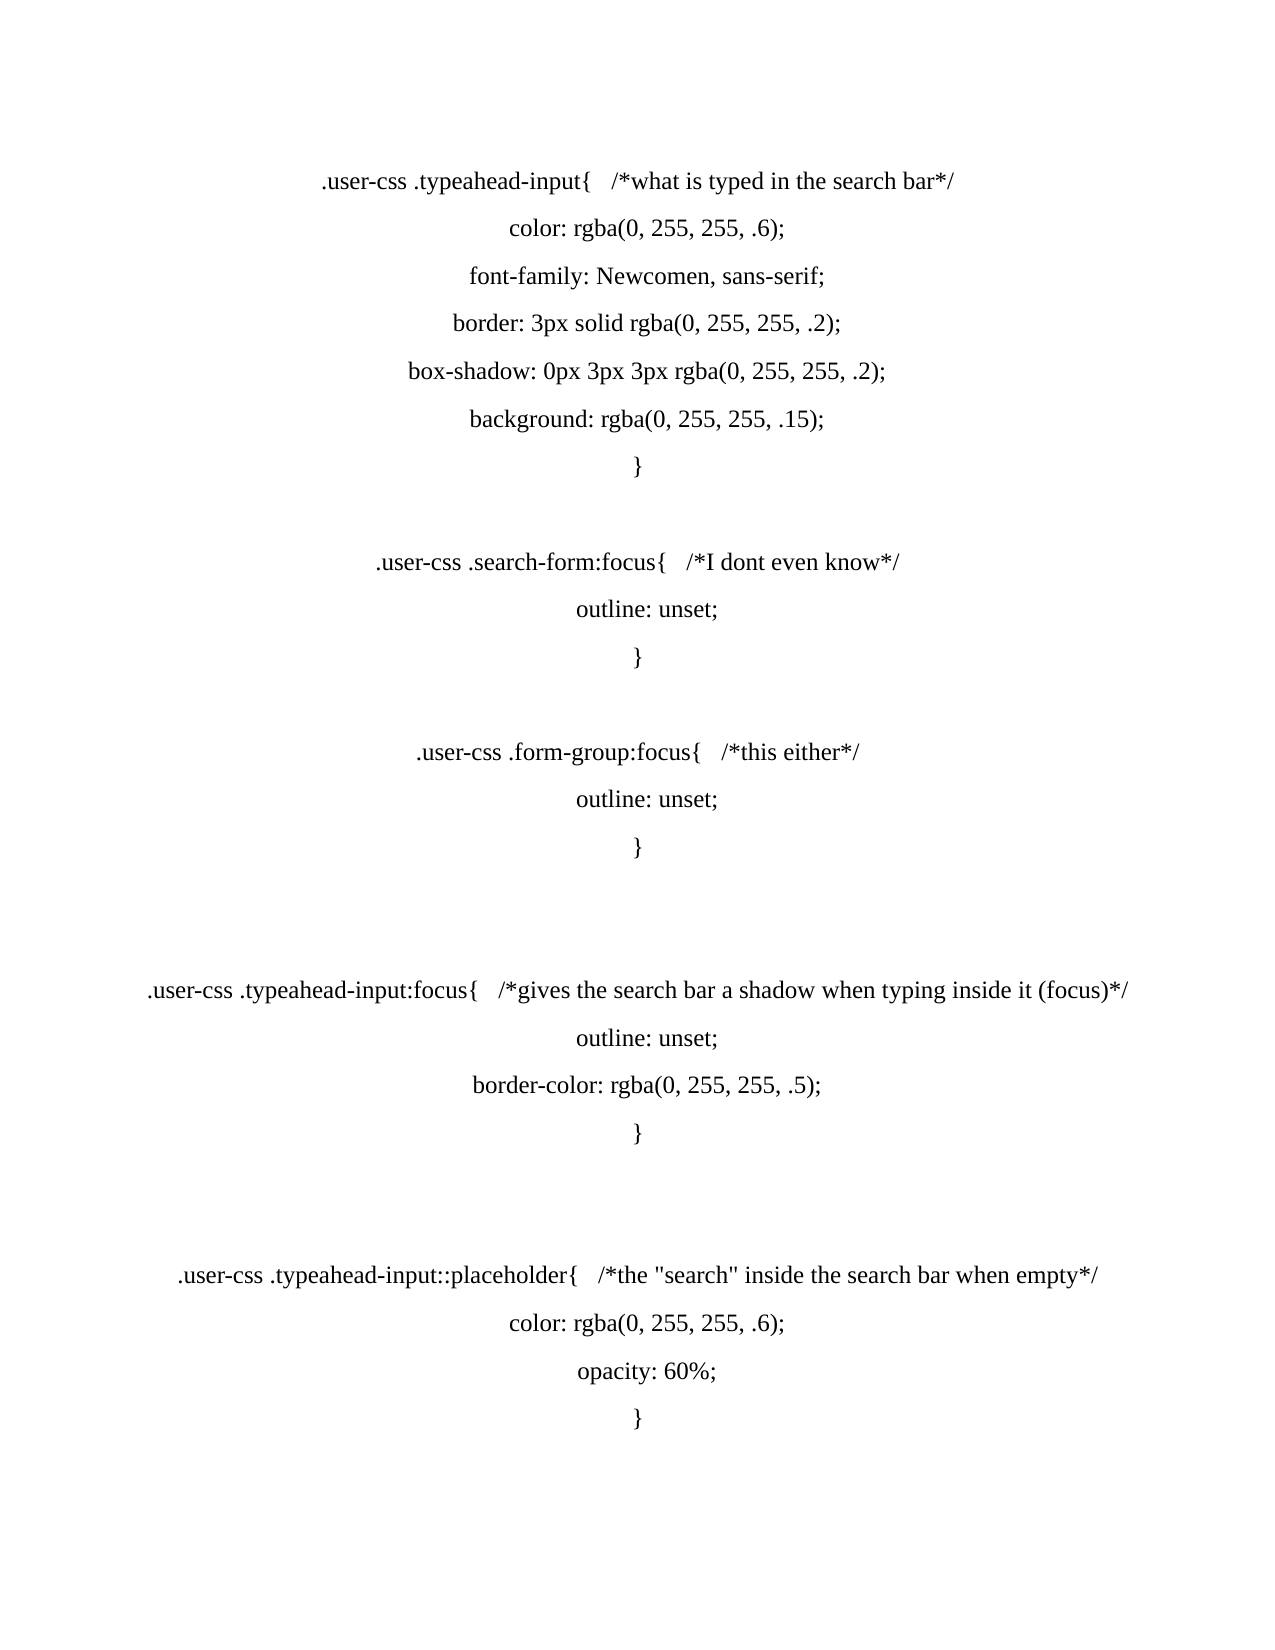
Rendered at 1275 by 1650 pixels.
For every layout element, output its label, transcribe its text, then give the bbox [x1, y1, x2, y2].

text .user-css .typeahead-input:focus{ /*gives the search bar a shadow when typing inside it (focus)*/ [118, 975, 1157, 1004]
text color: rgba(0, 255, 255, .6); [118, 213, 1157, 242]
text outline: unset; [118, 1023, 1157, 1051]
text outline: unset; [118, 784, 1157, 813]
text color: rgba(0, 255, 255, .6); [118, 1308, 1157, 1337]
text } [118, 1403, 1157, 1432]
text .user-css .form-group:focus{ /*this either*/ [118, 737, 1157, 766]
text border: 3px solid rgba(0, 255, 255, .2); [118, 308, 1157, 337]
text } [118, 1118, 1157, 1147]
text background: rgba(0, 255, 255, .15); [118, 404, 1157, 432]
text } [118, 832, 1157, 861]
text } [118, 642, 1157, 671]
text .user-css .search-form:focus{ /*I dont even know*/ [118, 547, 1157, 575]
text } [118, 451, 1157, 480]
text font-family: Newcomen, sans-serif; [118, 261, 1157, 290]
text opacity: 60%; [118, 1356, 1157, 1384]
text border-color: rgba(0, 255, 255, .5); [118, 1070, 1157, 1099]
text .user-css .typeahead-input{ /*what is typed in the search bar*/ [118, 166, 1157, 194]
text box-shadow: 0px 3px 3px rgba(0, 255, 255, .2); [118, 356, 1157, 385]
text outline: unset; [118, 594, 1157, 623]
text .user-css .typeahead-input::placeholder{ /*the "search" inside the search bar when empty*/ [118, 1261, 1157, 1289]
